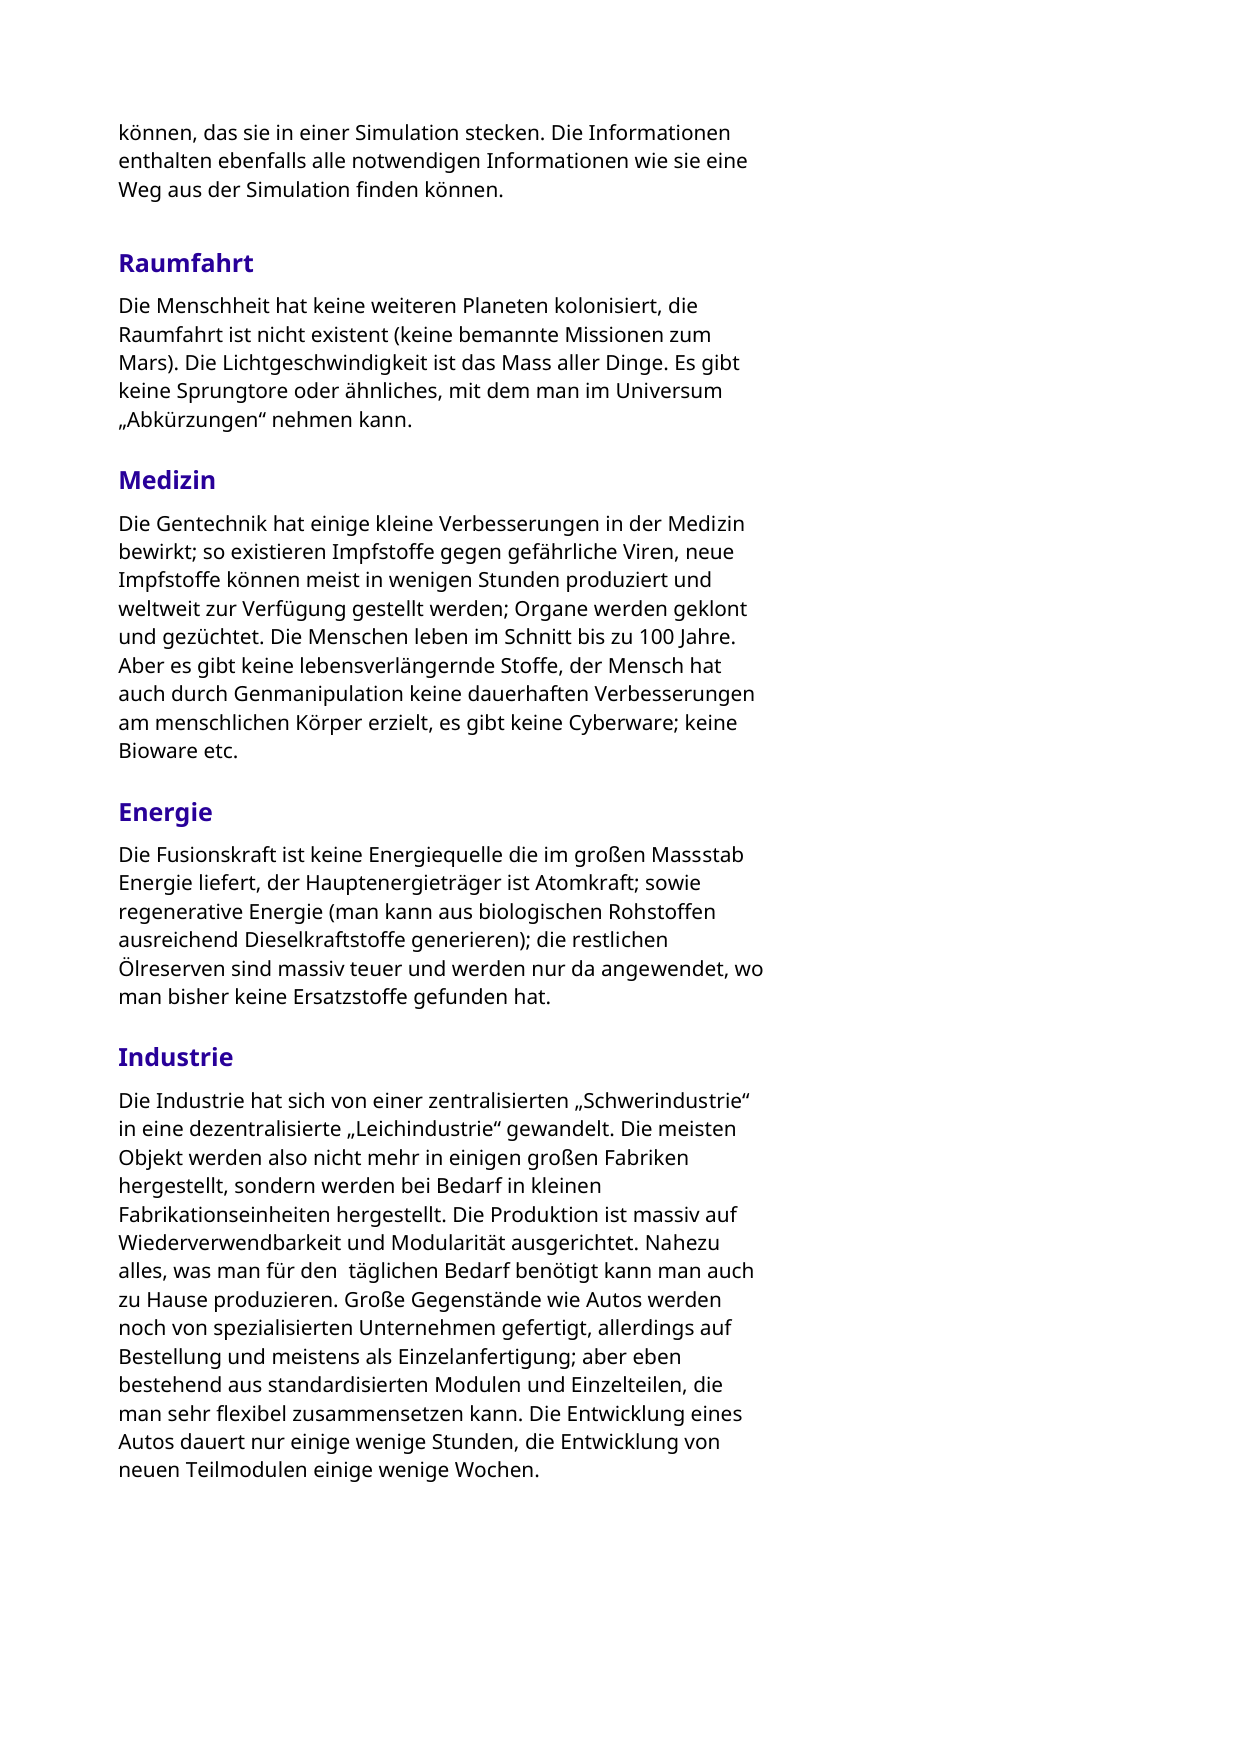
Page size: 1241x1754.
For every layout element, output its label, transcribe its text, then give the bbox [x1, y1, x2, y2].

text Die Gentechnik hat einige kleine Verbesserungen in der Medi­zin bewirkt; so existieren Impfstoffe gegen gefährliche Viren, neue Impfstoffe können meist in wenigen Stunden produziert und weltweit zur Verfügung gestellt werden; Organe werden geklont und gezüchtet. Die Menschen leben im Schnitt bis zu 100 Jahre. Aber es gibt keine lebensverlängernde Stoffe, der Mensch hat auch durch Genmanipulation keine dauerhaften Verbesserungen am menschlichen Körper erzielt, es gibt keine Cyberware; keine Bioware etc. [118, 509, 768, 765]
text Die Industrie hat sich von einer zentralisierten „Schwerindus­trie“ in eine dezentralisierte „Leichindustrie“ gewandelt. Die meisten Objekt werden also nicht mehr in einigen großen Fabriken hergestellt, sondern werden bei Bedarf in kleinen Fabrikationseinheiten hergestellt. Die Produktion ist massiv auf Wiederverwendbarkeit und Modularität ausgerichtet. Na­hezu alles, was man für den täglichen Bedarf benötigt kann man auch zu Hause produzieren. Große Gegenstände wie Autos werden noch von spezialisierten Unternehmen gefertigt, allerdings auf Bestellung und meistens als Einzel­anfertigung; aber eben bestehend aus standardisierten Mo­dulen und Einzelteilen, die man sehr flexibel zu­sammensetzen kann. Die Entwicklung eines Autos dauert nur einige wenige Stunden, die Entwicklung von neuen Teilmodu­len einige wenige Wochen. [118, 1086, 768, 1484]
subtitle Medizin [118, 463, 768, 497]
text können, das sie in einer Simulation stecken. Die Informationen enthalten ebenfalls alle notwendigen Informa­tionen wie sie eine Weg aus der Simulation finden können. [118, 118, 768, 203]
subtitle Raumfahrt [118, 245, 768, 279]
subtitle Energie [118, 794, 768, 828]
text Die Menschheit hat keine weiteren Planeten kolonisiert, die Raumfahrt ist nicht existent (keine bemannte Missionen zum Mars). Die Lichtgeschwindigkeit ist das Mass aller Dinge. Es gibt keine Sprungtore oder ähnliches, mit dem man im Uni­versum „Abkürzungen“ nehmen kann. [118, 291, 768, 433]
text Die Fusionskraft ist keine Energiequelle die im großen Mass­stab Energie liefert, der Hauptenergieträger ist Atomkraft; sowie regenerative Energie (man kann aus biologischen Roh­stoffen ausreichend Dieselkraftstoffe generieren); die restli­chen Ölreserven sind massiv teuer und werden nur da ange­wendet, wo man bisher keine Ersatzstoffe gefunden hat. [118, 840, 768, 1011]
subtitle Industrie [118, 1040, 768, 1074]
